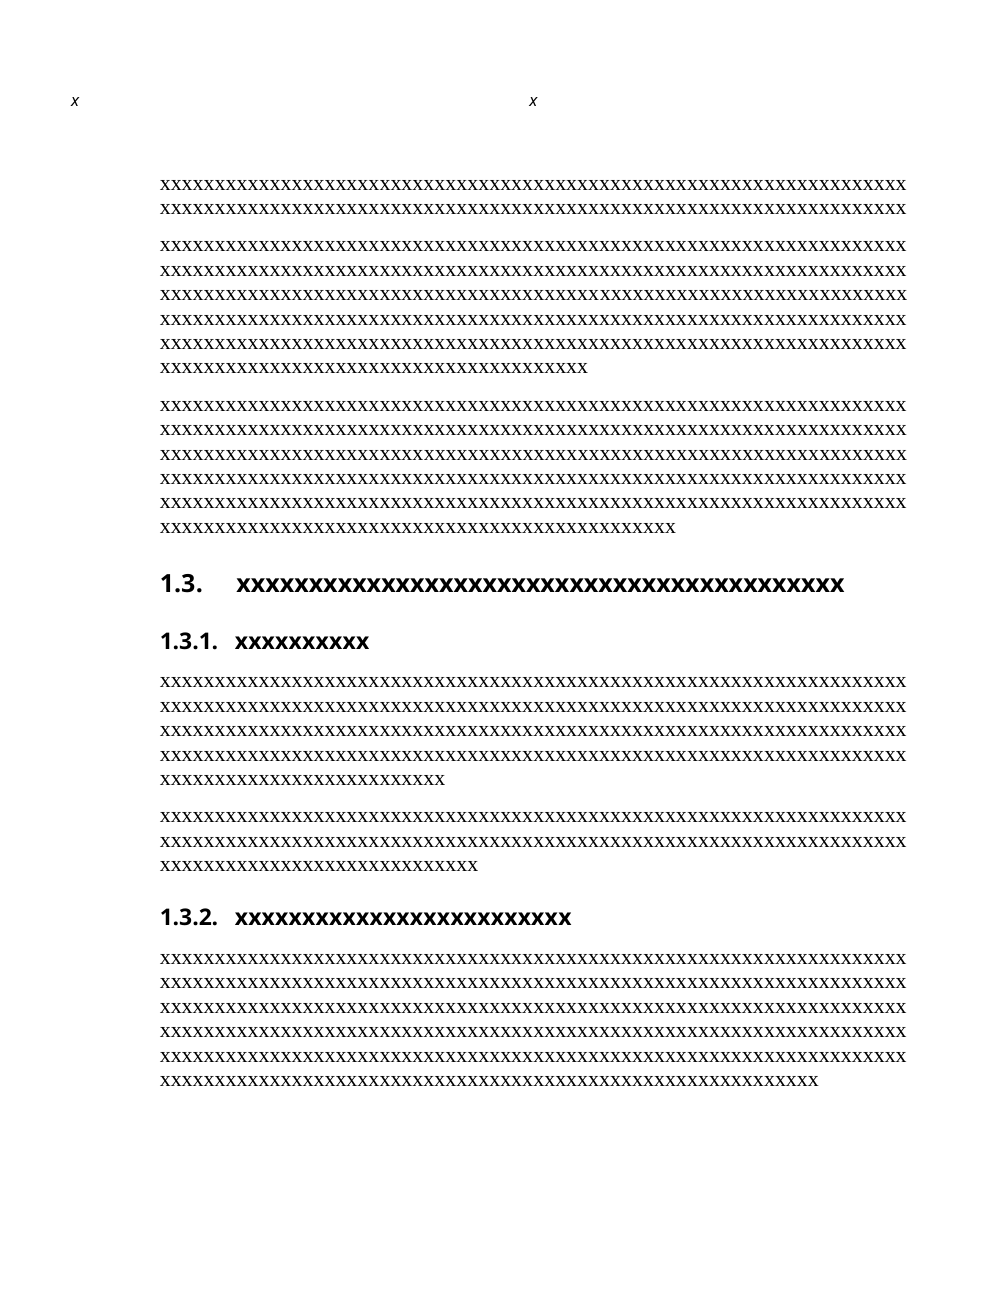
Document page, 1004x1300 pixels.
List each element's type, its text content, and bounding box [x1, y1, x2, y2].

subtitle xxxxxxxxxx [159, 625, 909, 656]
text xxxxxxxxxxxxxxxxxxxxxxxxxxxxxxxxxxxxxxxxxxxxxxxxxxxxxxxxxxxxxxxxxxxxxxxxxxxxxxxxxxxxxxxxxxxxxxxxxxxxxxxxxxxxxxxxxxxxxxxxxxxxxxxxxxxxxxxx [159, 171, 909, 219]
text xxxxxxxxxxxxxxxxxxxxxxxxxxxxxxxxxxxxxxxxxxxxxxxxxxxxxxxxxxxxxxxxxxxxxxxxxxxxxxxxxxxxxxxxxxxxxxxxxxxxxxxxxxxxxxxxxxxxxxxxxxxxxxxxxxxxxxxxxxxxxxxxxxxxxxxxxxxxxxxxxxxxxxxxxxxxxxxxxxxxxxxxxxxxxxxxxxxxxxxxxxxxxxxxxxxxxxxxxxxxxxxxxxxxxxxxxxxxxxxxxxxxxxxxxxxxxxxxxxxxxxxxxxxxxxxxxxxxxxxxxxxxxxxxxxxxxxxxxxxxxxxxxxxxxxxxxxxxxxxxxxxxxxxxxxxxxxxxxxxxxxxxxxxxxxxxxxxxxxxxxxxxxxxxxxxxxxxxxxxxxxxxxxx [159, 391, 909, 538]
text xxxxxxxxxxxxxxxxxxxxxxxxxxxxxxxxxxxxxxxxxxxxxxxxxxxxxxxxxxxxxxxxxxxxxxxxxxxxxxxxxxxxxxxxxxxxxxxxxxxxxxxxxxxxxxxxxxxxxxxxxxxxxxxxxxxxxxxxxxxxxxxxxxxxxxxxxxxxxxxxxxxxxxxxxxxxxxxxxxxxxxxxxxxxxxxxxxxxxxxxxxxxxxxxxxxxxxxxxxxxxxxxxxxxxxxxxxxxxxxxxxxxxxxxxxxxxxxxxxxxxxxxxxxxxxxxxxxxxxxxxxxxxxxxxxxxxxxxxxxxxxxxxxxxxxxxxxxxxxxxxxxxxxxxxxxxxxxxxxxxxxxxxxxxxxxxxxxxxxxxxxxxxxxxxxxxxxxxxxxxxxxxxxxxxxxxxxxxxxxx [159, 945, 909, 1092]
text xxxxxxxxxxxxxxxxxxxxxxxxxxxxxxxxxxxxxxxxxxxxxxxxxxxxxxxxxxxxxxxxxxxxxxxxxxxxxxxxxxxxxxxxxxxxxxxxxxxxxxxxxxxxxxxxxxxxxxxxxxxxxxxxxxxxxxxxxxxxxxxxxxxxxxxxxxxxxxxxxxxxxxxxxxxxxxxxxxxxxxxxxxxxxxxxxxxxxxxxxxxxxxxxxxxxxxxxxxxxxxxxxxxxxxxxxxxxxxxxxxxxxxxxxxxxxxxxxxxxxxxxxxxxxxxxxxxxxxxxxxxxxxxxxxxxxxxxxx [159, 668, 909, 791]
subtitle xxxxxxxxxxxxxxxxxxxxxxxxx [159, 901, 909, 932]
subtitle xxxxxxxxxxxxxxxxxxxxxxxxxxxxxxxxxxxxxxxxxx [159, 566, 909, 600]
text xxxxxxxxxxxxxxxxxxxxxxxxxxxxxxxxxxxxxxxxxxxxxxxxxxxxxxxxxxxxxxxxxxxxxxxxxxxxxxxxxxxxxxxxxxxxxxxxxxxxxxxxxxxxxxxxxxxxxxxxxxxxxxxxxxxxxxxxxxxxxxxxxxxxxxxxxxxxxxxxxxxxxxxxxxxxxxxxxxxxxxxxxxxxxxxxxxxxxxxxxxxxxxxxxxxxxxxxxxxxxxxxxxxxxxxxxxxxxxxxxxxxxxxxxxxxxxxxxxxxxxxxxxxxxxxxxxxxxxxxxxxxxxxxxxxxxxxxxxxxxxxxxxxxxxxxxxxxxxxxxxxxxxxxxxxxxxxxxxxxxxxxxxxxxxxxxxxxxxxxxxxxxxxxxxxxxxxxxxx [159, 232, 909, 379]
text xxxxxxxxxxxxxxxxxxxxxxxxxxxxxxxxxxxxxxxxxxxxxxxxxxxxxxxxxxxxxxxxxxxxxxxxxxxxxxxxxxxxxxxxxxxxxxxxxxxxxxxxxxxxxxxxxxxxxxxxxxxxxxxxxxxxxxxxxxxxxxxxxxxxxxxxxxxxxxxxxxxxx [159, 803, 909, 877]
